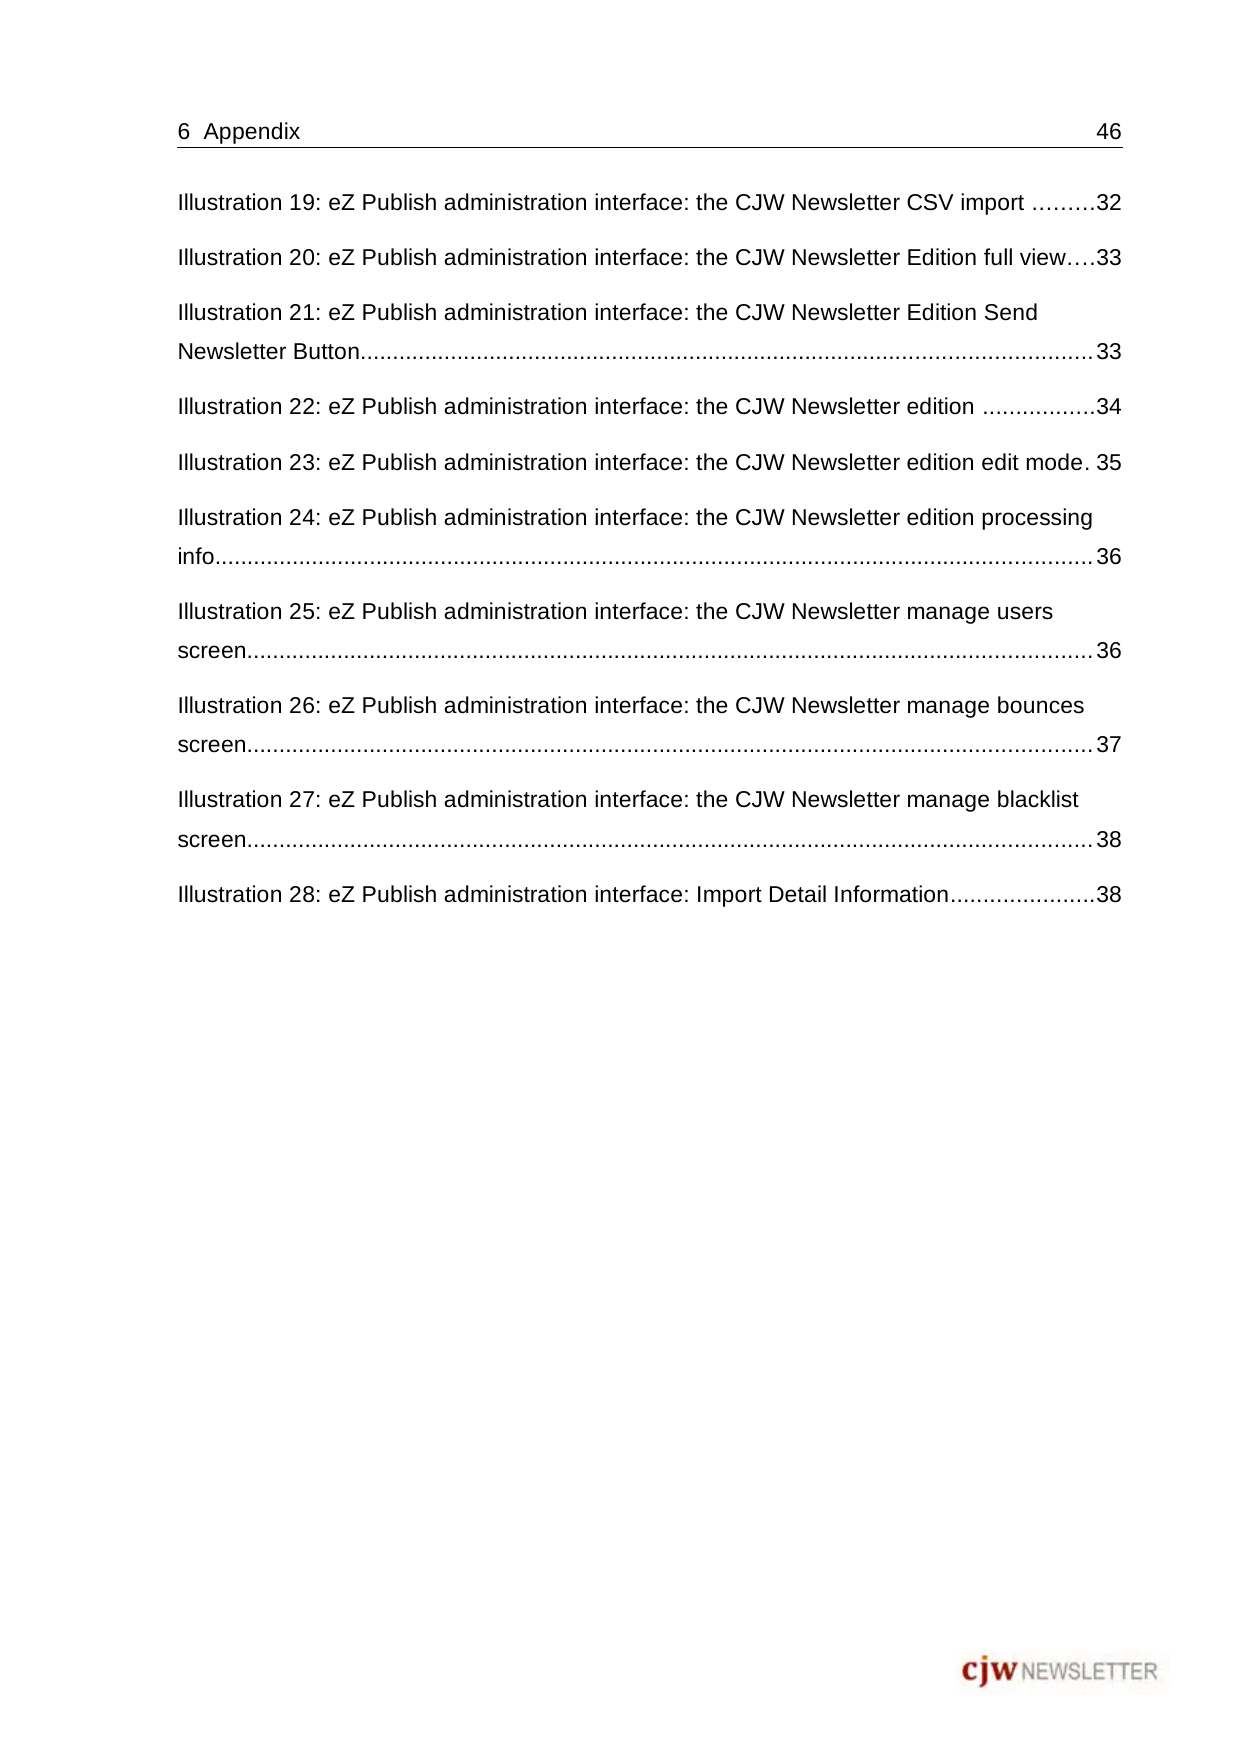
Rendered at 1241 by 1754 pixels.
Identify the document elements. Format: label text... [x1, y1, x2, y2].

picture [953, 1650, 1170, 1695]
text Illustration 20: eZ Publish administration interface: the CJW Newsletter Edition full view 33 [177, 244, 1122, 270]
text Illustration 25: eZ Publish administration interface: the CJW Newsletter manage users screen 36 [177, 598, 1122, 663]
text Illustration 24: eZ Publish administration interface: the CJW Newsletter edition processing info 36 [177, 504, 1122, 569]
text Illustration 21: eZ Publish administration interface: the CJW Newsletter Edition Send Newsletter Button 33 [177, 299, 1122, 364]
text Illustration 28: eZ Publish administration interface: Import Detail Information 38 [177, 881, 1122, 907]
text Illustration 19: eZ Publish administration interface: the CJW Newsletter CSV import 32 [177, 189, 1122, 215]
text Illustration 23: eZ Publish administration interface: the CJW Newsletter edition edit mode 35 [177, 449, 1122, 475]
text Illustration 26: eZ Publish administration interface: the CJW Newsletter manage bounces screen 37 [177, 693, 1122, 758]
text Illustration 22: eZ Publish administration interface: the CJW Newsletter edition 34 [177, 394, 1122, 420]
text Illustration 27: eZ Publish administration interface: the CJW Newsletter manage blacklist screen 38 [177, 787, 1122, 852]
